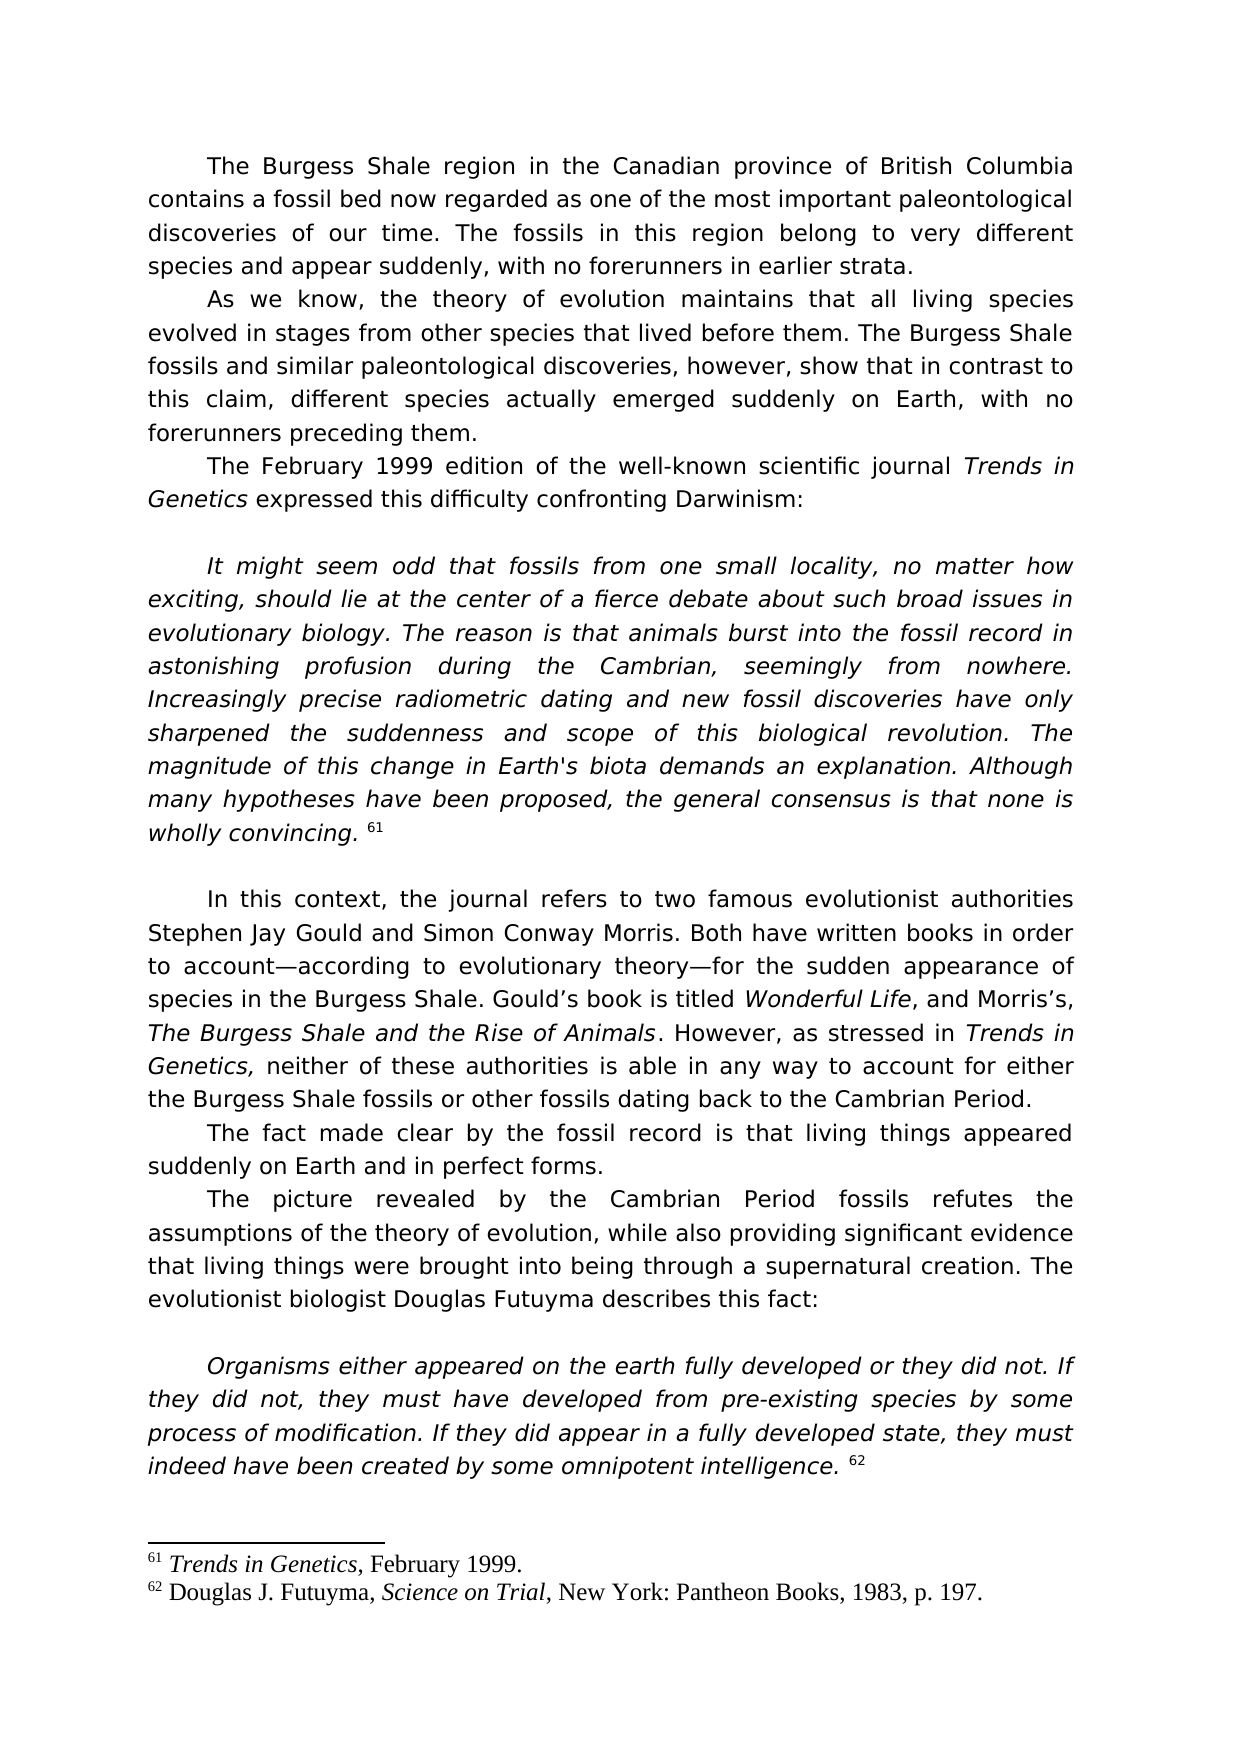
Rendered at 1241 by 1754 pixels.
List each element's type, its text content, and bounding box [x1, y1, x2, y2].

text As we know, the theory of evolution maintains that all living species evolved in stages from other species that lived before them. The Burgess Shale fossils and similar paleontological discoveries, however, show that in contrast to this claim, different species actually emerged suddenly on Earth, with no forerunners preceding them. [148, 281, 1075, 448]
text Organisms either appeared on the earth fully developed or they did not. If they did not, they must have developed from pre-existing species by some process of modification. If they did appear in a fully developed state, they must indeed have been created by some omnipotent intelligence. [148, 1348, 1075, 1481]
text Trends in Genetics, February 1999. [148, 1549, 1092, 1577]
text The February 1999 edition of the well-known scientific journal Trends in Genetics expressed this difficulty confronting Darwinism: [148, 448, 1075, 514]
text It might seem odd that fossils from one small locality, no matter how exciting, should lie at the center of a fierce debate about such broad issues in evolutionary biology. The reason is that animals burst into the fossil record in astonishing profusion during the Cambrian, seemingly from nowhere. Increasingly precise radiometric dating and new fossil discoveries have only sharpened the suddenness and scope of this biological revolution. The magnitude of this change in Earth's biota demands an explanation. Although many hypotheses have been proposed, the general consensus is that none is wholly convincing. [148, 548, 1075, 848]
text The fact made clear by the fossil record is that living things appeared suddenly on Earth and in perfect forms. [148, 1114, 1075, 1181]
text The picture revealed by the Cambrian Period fossils refutes the assumptions of the theory of evolution, while also providing significant evidence that living things were brought into being through a supernatural creation. The evolutionist biologist Douglas Futuyma describes this fact: [148, 1181, 1075, 1314]
text In this context, the journal refers to two famous evolutionist authorities Stephen Jay Gould and Simon Conway Morris. Both have written books in order to account—according to evolutionary theory—for the sudden appearance of species in the Burgess Shale. Gould’s book is titled Wonderful Life, and Morris’s, The Burgess Shale and the Rise of Animals. However, as stressed in Trends in Genetics, neither of these authorities is able in any way to account for either the Burgess Shale fossils or other fossils dating back to the Cambrian Period. [148, 881, 1075, 1114]
text Douglas J. Futuyma, Science on Trial, New York: Pantheon Books, 1983, p. 197. [148, 1577, 1092, 1606]
text The Burgess Shale region in the Canadian province of British Columbia contains a fossil bed now regarded as one of the most important paleontological discoveries of our time. The fossils in this region belong to very different species and appear suddenly, with no forerunners in earlier strata. [148, 148, 1075, 281]
